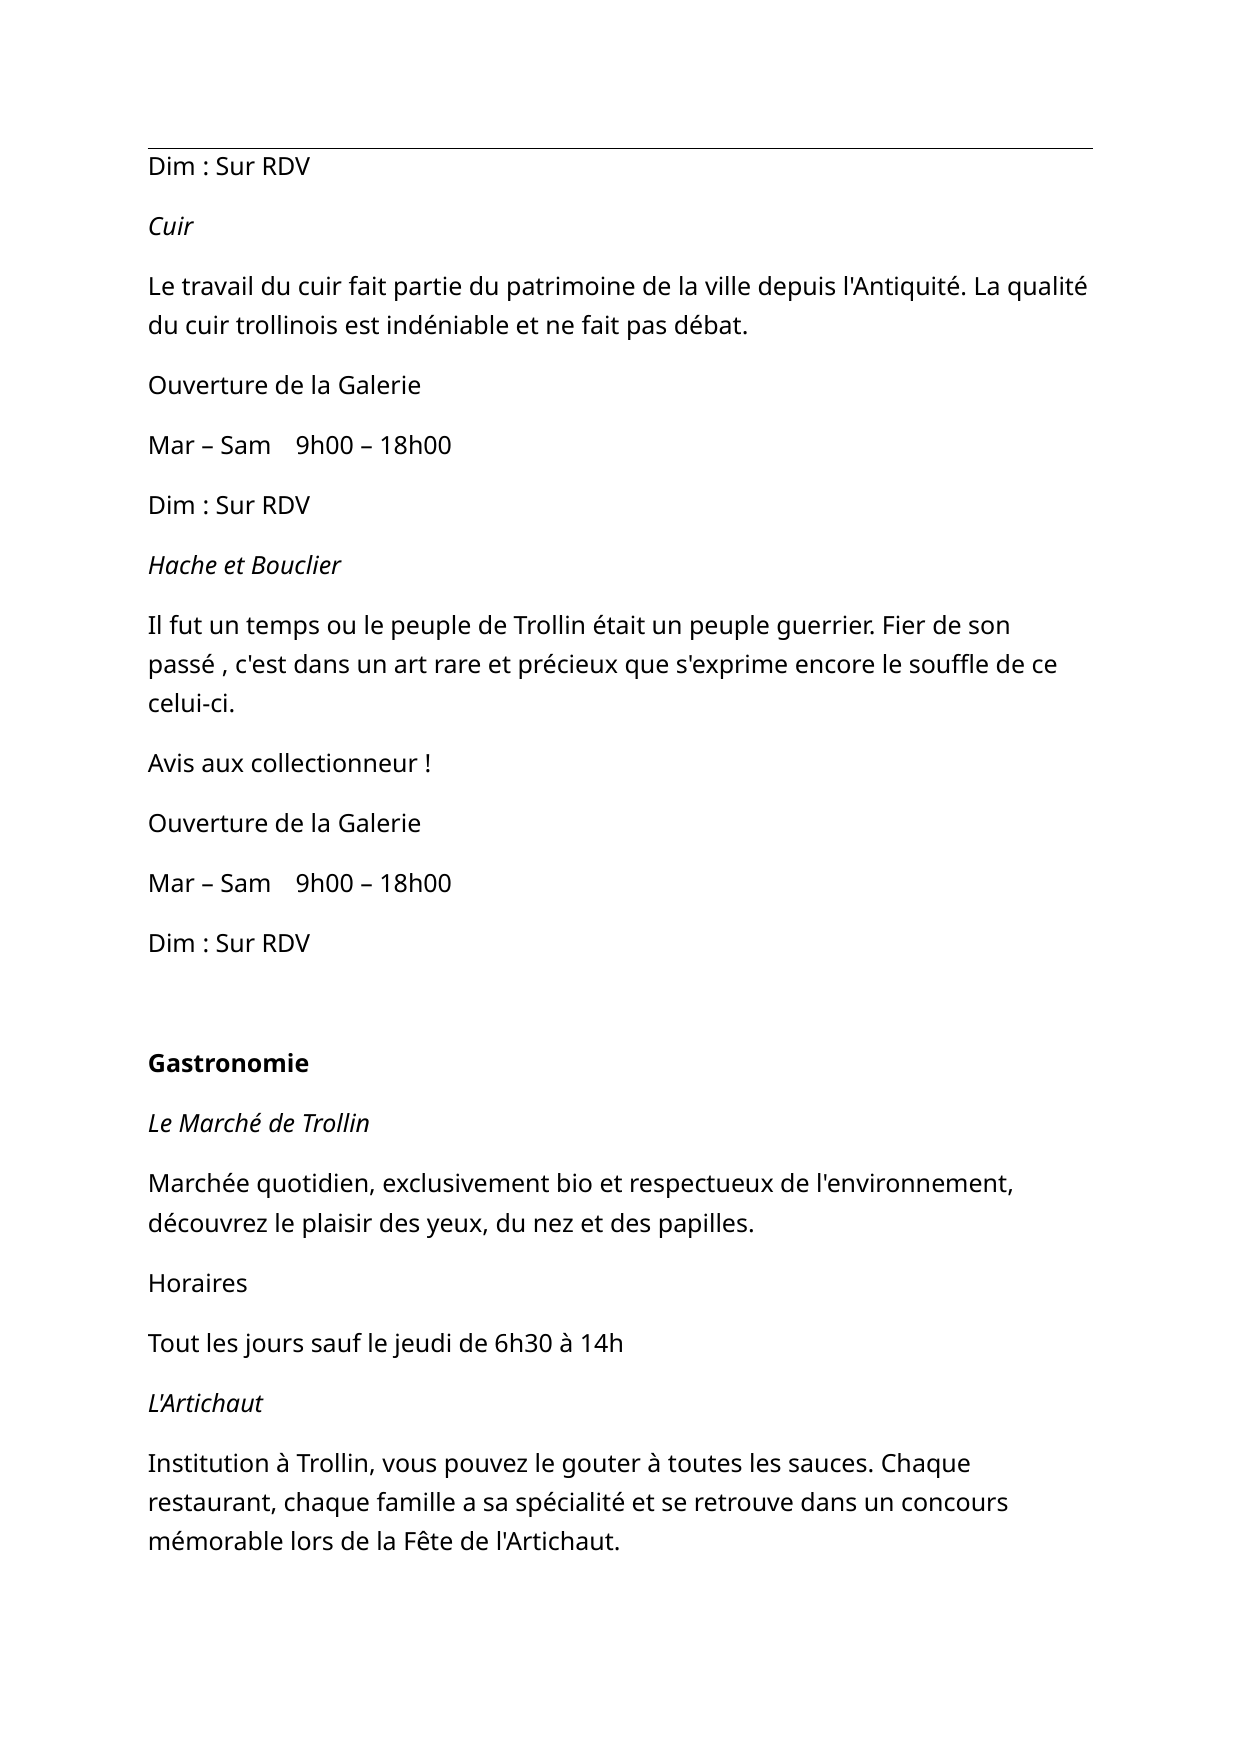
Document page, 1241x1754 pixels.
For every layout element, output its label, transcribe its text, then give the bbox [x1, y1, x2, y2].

text Tout les jours sauf le jeudi de 6h30 à 14h [148, 1324, 1093, 1359]
text Avis aux collectionneur ! [148, 745, 1093, 780]
text Cuir [148, 208, 1093, 243]
text Le Marché de Trollin [148, 1105, 1093, 1140]
text Dim : Sur RDV [148, 149, 1093, 183]
text Marchée quotidien, exclusivement bio et respectueux de l'environnement, découvrez le plaisir des yeux, du nez et des papilles. [148, 1165, 1093, 1239]
text Mar – Sam 9h00 – 18h00 [148, 427, 1093, 462]
text Dim : Sur RDV [148, 925, 1093, 960]
text Institution à Trollin, vous pouvez le gouter à toutes les sauces. Chaque restaurant, chaque famille a sa spécialité et se retrouve dans un concours mémorable lors de la Fête de l'Artichaut. [148, 1444, 1093, 1558]
text Il fut un temps ou le peuple de Trollin était un peuple guerrier. Fier de son passé , c'est dans un art rare et précieux que s'exprime encore le souffle de ce celui-ci. [148, 607, 1093, 720]
text Ouverture de la Galerie [148, 805, 1093, 840]
text Gastronomie [148, 1045, 1093, 1080]
text L'Artichaut [148, 1384, 1093, 1419]
text Mar – Sam 9h00 – 18h00 [148, 865, 1093, 900]
text Ouverture de la Galerie [148, 367, 1093, 402]
text Hache et Bouclier [148, 547, 1093, 582]
text Horaires [148, 1264, 1093, 1299]
text Dim : Sur RDV [148, 487, 1093, 522]
text Le travail du cuir fait partie du patrimoine de la ville depuis l'Antiquité. La qualité du cuir trollinois est indéniable et ne fait pas débat. [148, 268, 1093, 342]
